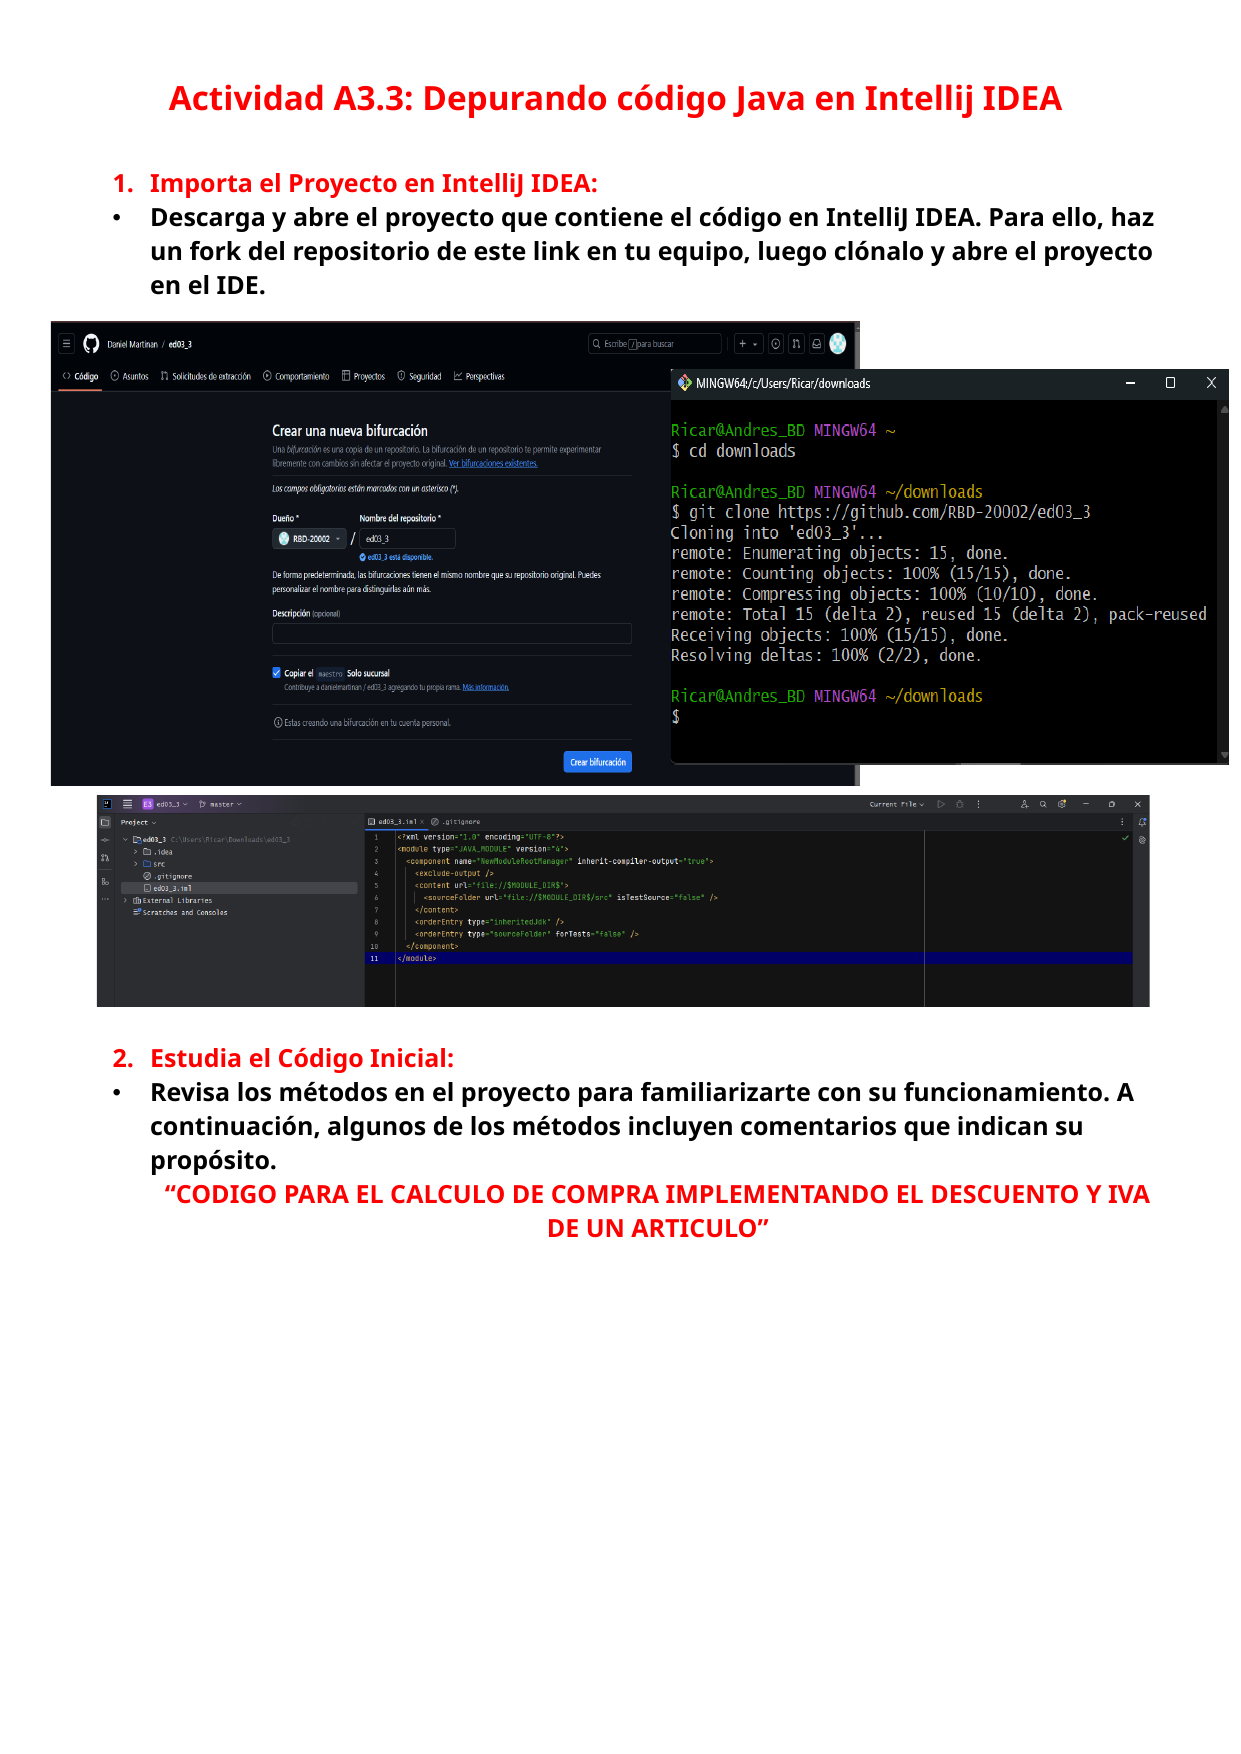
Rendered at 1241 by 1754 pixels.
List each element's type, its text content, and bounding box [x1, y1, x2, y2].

picture [50, 321, 1229, 786]
text Actividad A3.3: Depurando código Java en Intellij IDEA [75, 75, 1165, 120]
list Descarga y abre el proyecto que contiene el código en IntelliJ IDEA. Para ello, haz un fork del repositorio de este link en tu equipo, luego clónalo y abre el proyecto en el IDE. [112, 200, 1165, 302]
list Importa el Proyecto en IntelliJ IDEA: [112, 166, 1165, 200]
list Estudia el Código Inicial: [112, 1041, 1165, 1074]
list Revisa los métodos en el proyecto para familiarizarte con su funcionamiento. A continuación, algunos de los métodos incluyen comentarios que indican su propósito. [112, 1074, 1165, 1177]
list “CODIGO PARA EL CALCULO DE COMPRA IMPLEMENTANDO EL DESCUENTO Y IVA DE UN ARTICULO” [112, 1177, 1165, 1245]
picture [96, 795, 1150, 1007]
